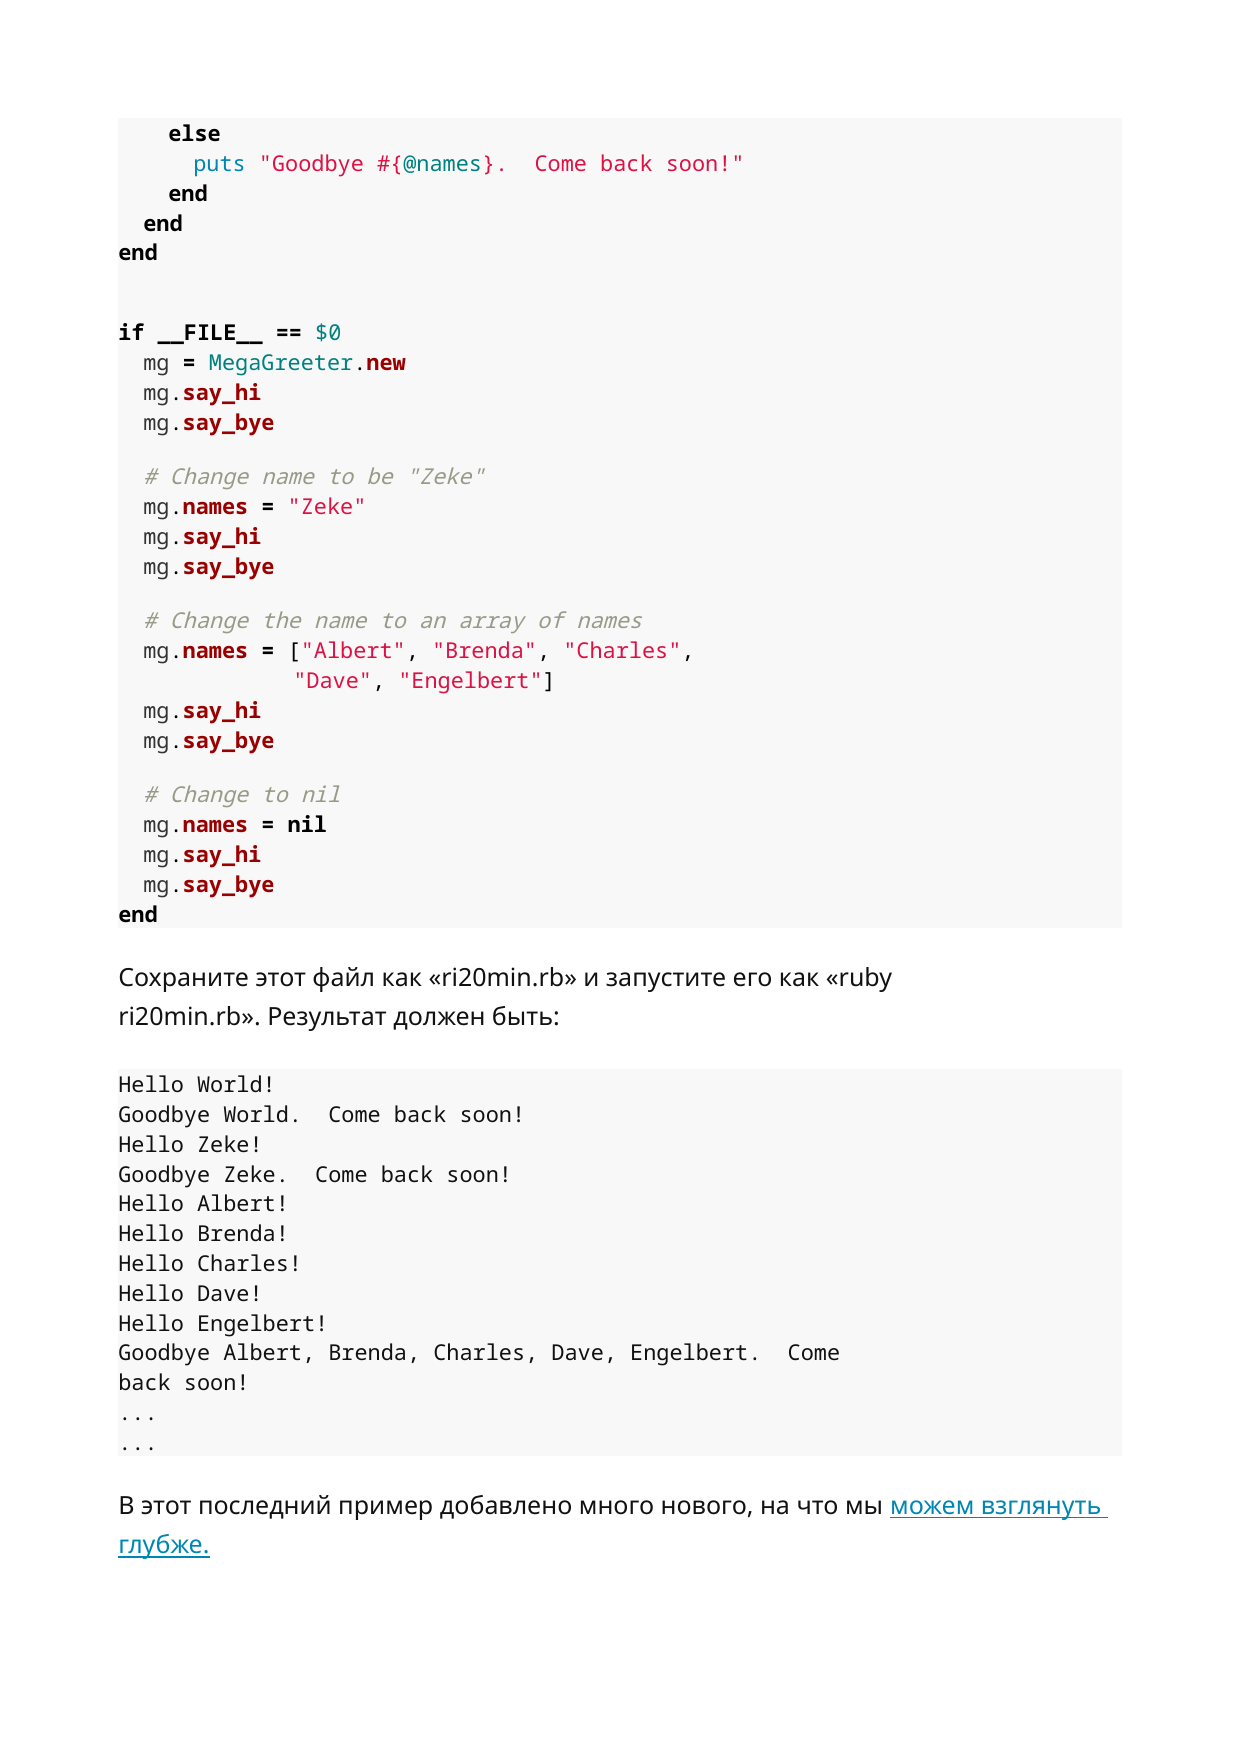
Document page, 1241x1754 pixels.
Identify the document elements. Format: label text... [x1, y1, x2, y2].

text if __FILE__ == $0 [118, 317, 1122, 347]
text mg.say_bye [118, 869, 1122, 898]
text Hello World! [118, 1069, 1122, 1099]
text Hello Zeke! [118, 1129, 1122, 1158]
text mg.say_bye [118, 724, 1122, 754]
text puts "Goodbye #{@names}. Come back soon!" [118, 148, 1122, 178]
text mg.names = nil [118, 809, 1122, 839]
text # Change to nil [118, 779, 1122, 809]
text else [118, 118, 1122, 148]
text Goodbye Albert, Brenda, Charles, Dave, Engelbert. Come [118, 1337, 1122, 1367]
text end [118, 207, 1122, 237]
text mg.say_hi [118, 377, 1122, 406]
text end [118, 898, 1122, 928]
text back soon! [118, 1367, 1122, 1397]
text Сохраните этот файл как «ri20min.rb» и запустите его как «ruby ri20min.rb». Результат должен быть: [118, 959, 1122, 1033]
text "Dave", "Engelbert"] [118, 665, 1122, 695]
text mg.names = ["Albert", "Brenda", "Charles", [118, 635, 1122, 665]
text ... [118, 1427, 1122, 1456]
text mg.say_hi [118, 521, 1122, 551]
text mg.say_bye [118, 551, 1122, 580]
text # Change name to be "Zeke" [118, 461, 1122, 491]
text mg.names = "Zeke" [118, 491, 1122, 521]
text mg.say_hi [118, 839, 1122, 869]
text mg.say_hi [118, 695, 1122, 724]
text Hello Charles! [118, 1248, 1122, 1278]
text mg = MegaGreeter.new [118, 347, 1122, 377]
text В этот последний пример добавлено много нового, на что мы можем взглянуть глубже. [118, 1488, 1122, 1561]
text Hello Engelbert! [118, 1307, 1122, 1337]
text ... [118, 1397, 1122, 1427]
text end [118, 237, 1122, 267]
text # Change the name to an array of names [118, 605, 1122, 635]
text end [118, 178, 1122, 207]
text Goodbye Zeke. Come back soon! [118, 1158, 1122, 1188]
text Hello Brenda! [118, 1218, 1122, 1248]
text Goodbye World. Come back soon! [118, 1099, 1122, 1129]
text Hello Dave! [118, 1278, 1122, 1307]
text Hello Albert! [118, 1188, 1122, 1218]
text mg.say_bye [118, 406, 1122, 436]
